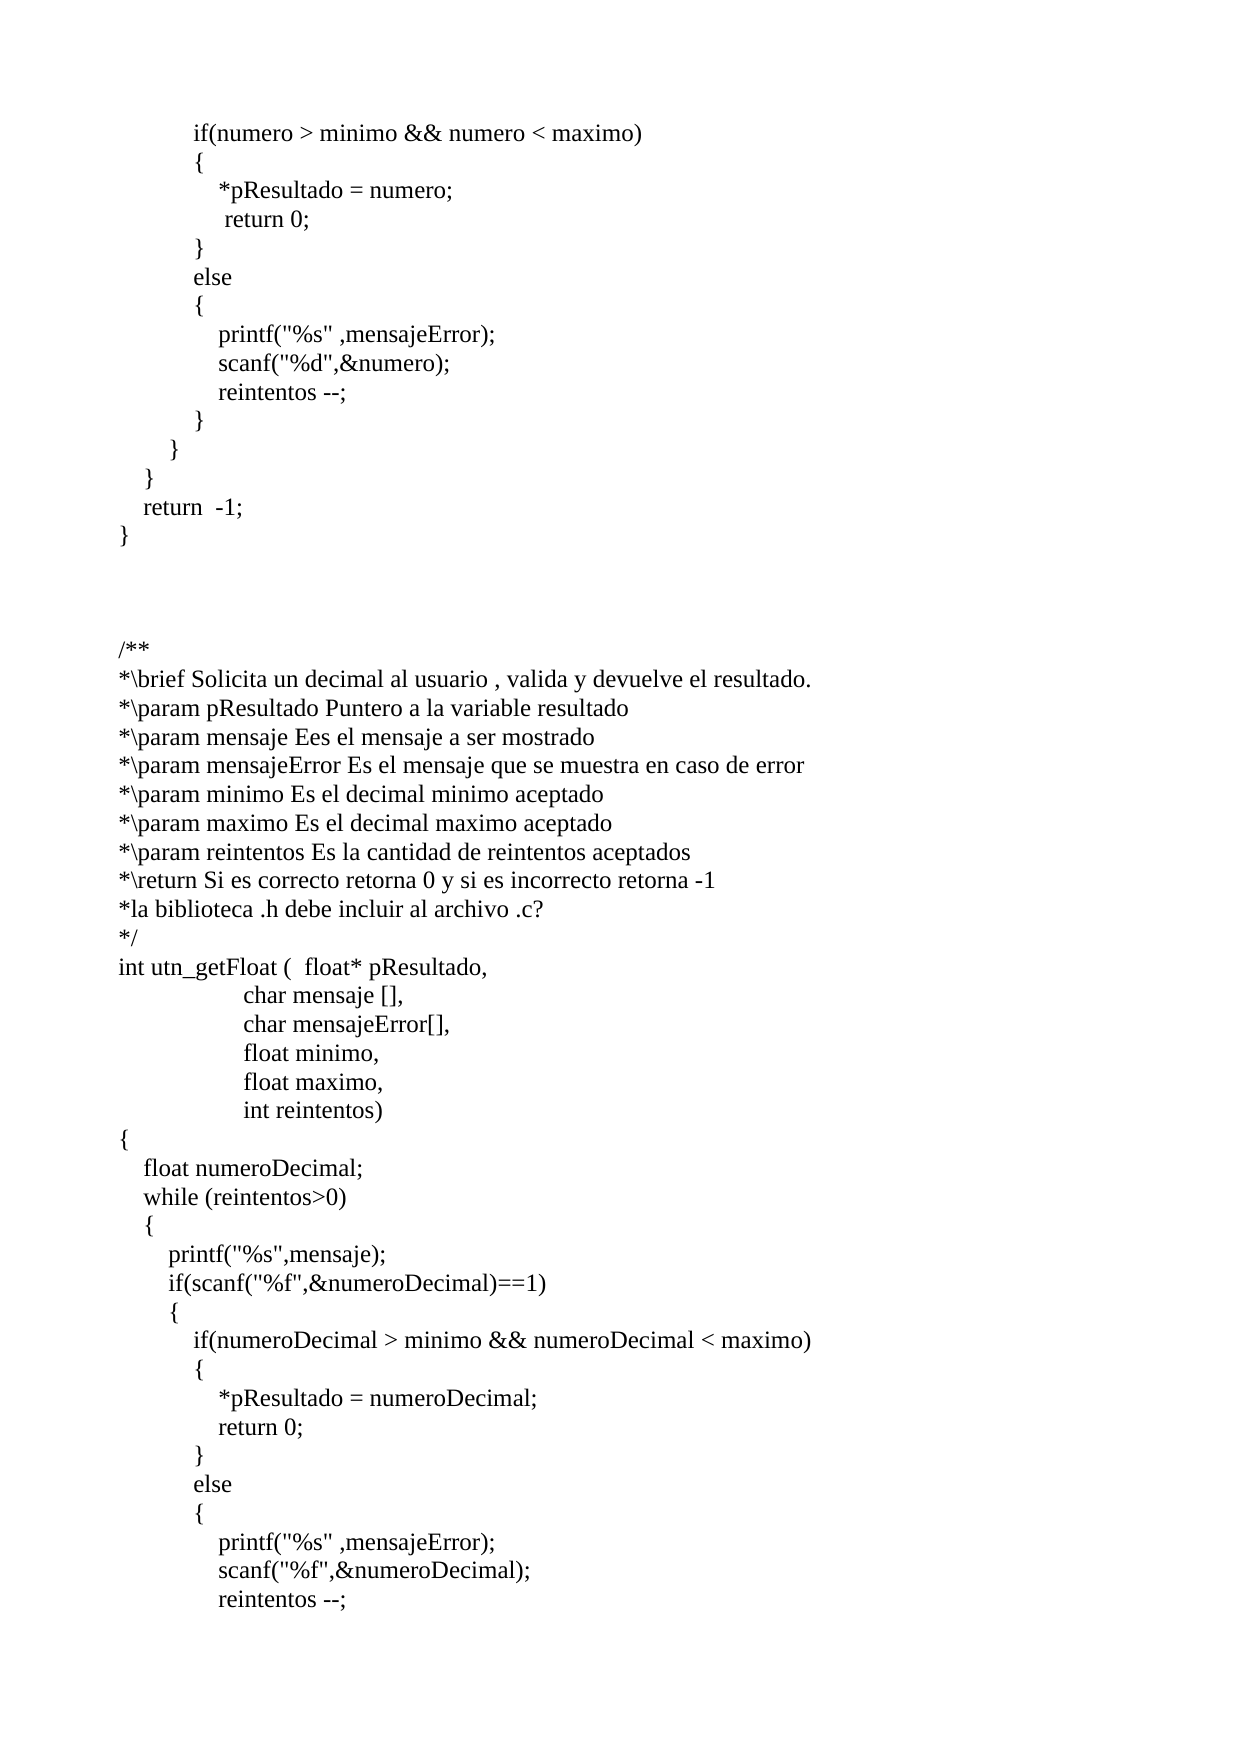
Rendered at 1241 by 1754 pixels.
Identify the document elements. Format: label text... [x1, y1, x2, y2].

text reintentos --; [118, 377, 1122, 406]
text char mensaje [], [118, 981, 1122, 1009]
text if(numero > minimo && numero < maximo) [118, 118, 1122, 147]
text if(numeroDecimal > minimo && numeroDecimal < maximo) [118, 1326, 1122, 1354]
text printf("%s" ,mensajeError); [118, 319, 1122, 348]
text reintentos --; [118, 1584, 1122, 1613]
text *\param reintentos Es la cantidad de reintentos aceptados [118, 837, 1122, 866]
text *\param mensajeError Es el mensaje que se muestra en caso de error [118, 751, 1122, 779]
text printf("%s" ,mensajeError); [118, 1527, 1122, 1556]
text return 0; [118, 204, 1122, 233]
text float numeroDecimal; [118, 1153, 1122, 1182]
text return -1; [118, 492, 1122, 521]
text } [118, 406, 1122, 434]
text } [118, 1441, 1122, 1469]
text } [118, 233, 1122, 262]
text int reintentos) [118, 1096, 1122, 1124]
text { [118, 1498, 1122, 1527]
text { [118, 291, 1122, 319]
text *\return Si es correcto retorna 0 y si es incorrecto retorna -1 [118, 866, 1122, 894]
text else [118, 262, 1122, 291]
text { [118, 1354, 1122, 1383]
text scanf("%d",&numero); [118, 348, 1122, 377]
text *\param mensaje Ees el mensaje a ser mostrado [118, 722, 1122, 751]
text /** [118, 636, 1122, 664]
text *\param pResultado Puntero a la variable resultado [118, 693, 1122, 722]
text *la biblioteca .h debe incluir al archivo .c? [118, 894, 1122, 923]
text *\brief Solicita un decimal al usuario , valida y devuelve el resultado. [118, 664, 1122, 693]
text *\param maximo Es el decimal maximo aceptado [118, 808, 1122, 837]
text *\param minimo Es el decimal minimo aceptado [118, 779, 1122, 808]
text int utn_getFloat ( float* pResultado, [118, 952, 1122, 981]
text float maximo, [118, 1067, 1122, 1096]
text { [118, 1124, 1122, 1153]
text printf("%s",mensaje); [118, 1239, 1122, 1268]
text { [118, 1297, 1122, 1326]
text else [118, 1469, 1122, 1498]
text } [118, 521, 1122, 549]
text char mensajeError[], [118, 1009, 1122, 1038]
text while (reintentos>0) [118, 1182, 1122, 1211]
text scanf("%f",&numeroDecimal); [118, 1556, 1122, 1584]
text { [118, 1211, 1122, 1239]
text { [118, 147, 1122, 176]
text } [118, 434, 1122, 463]
text return 0; [118, 1412, 1122, 1441]
text float minimo, [118, 1038, 1122, 1067]
text } [118, 463, 1122, 492]
text *pResultado = numeroDecimal; [118, 1383, 1122, 1412]
text if(scanf("%f",&numeroDecimal)==1) [118, 1268, 1122, 1297]
text *pResultado = numero; [118, 176, 1122, 204]
text */ [118, 923, 1122, 952]
